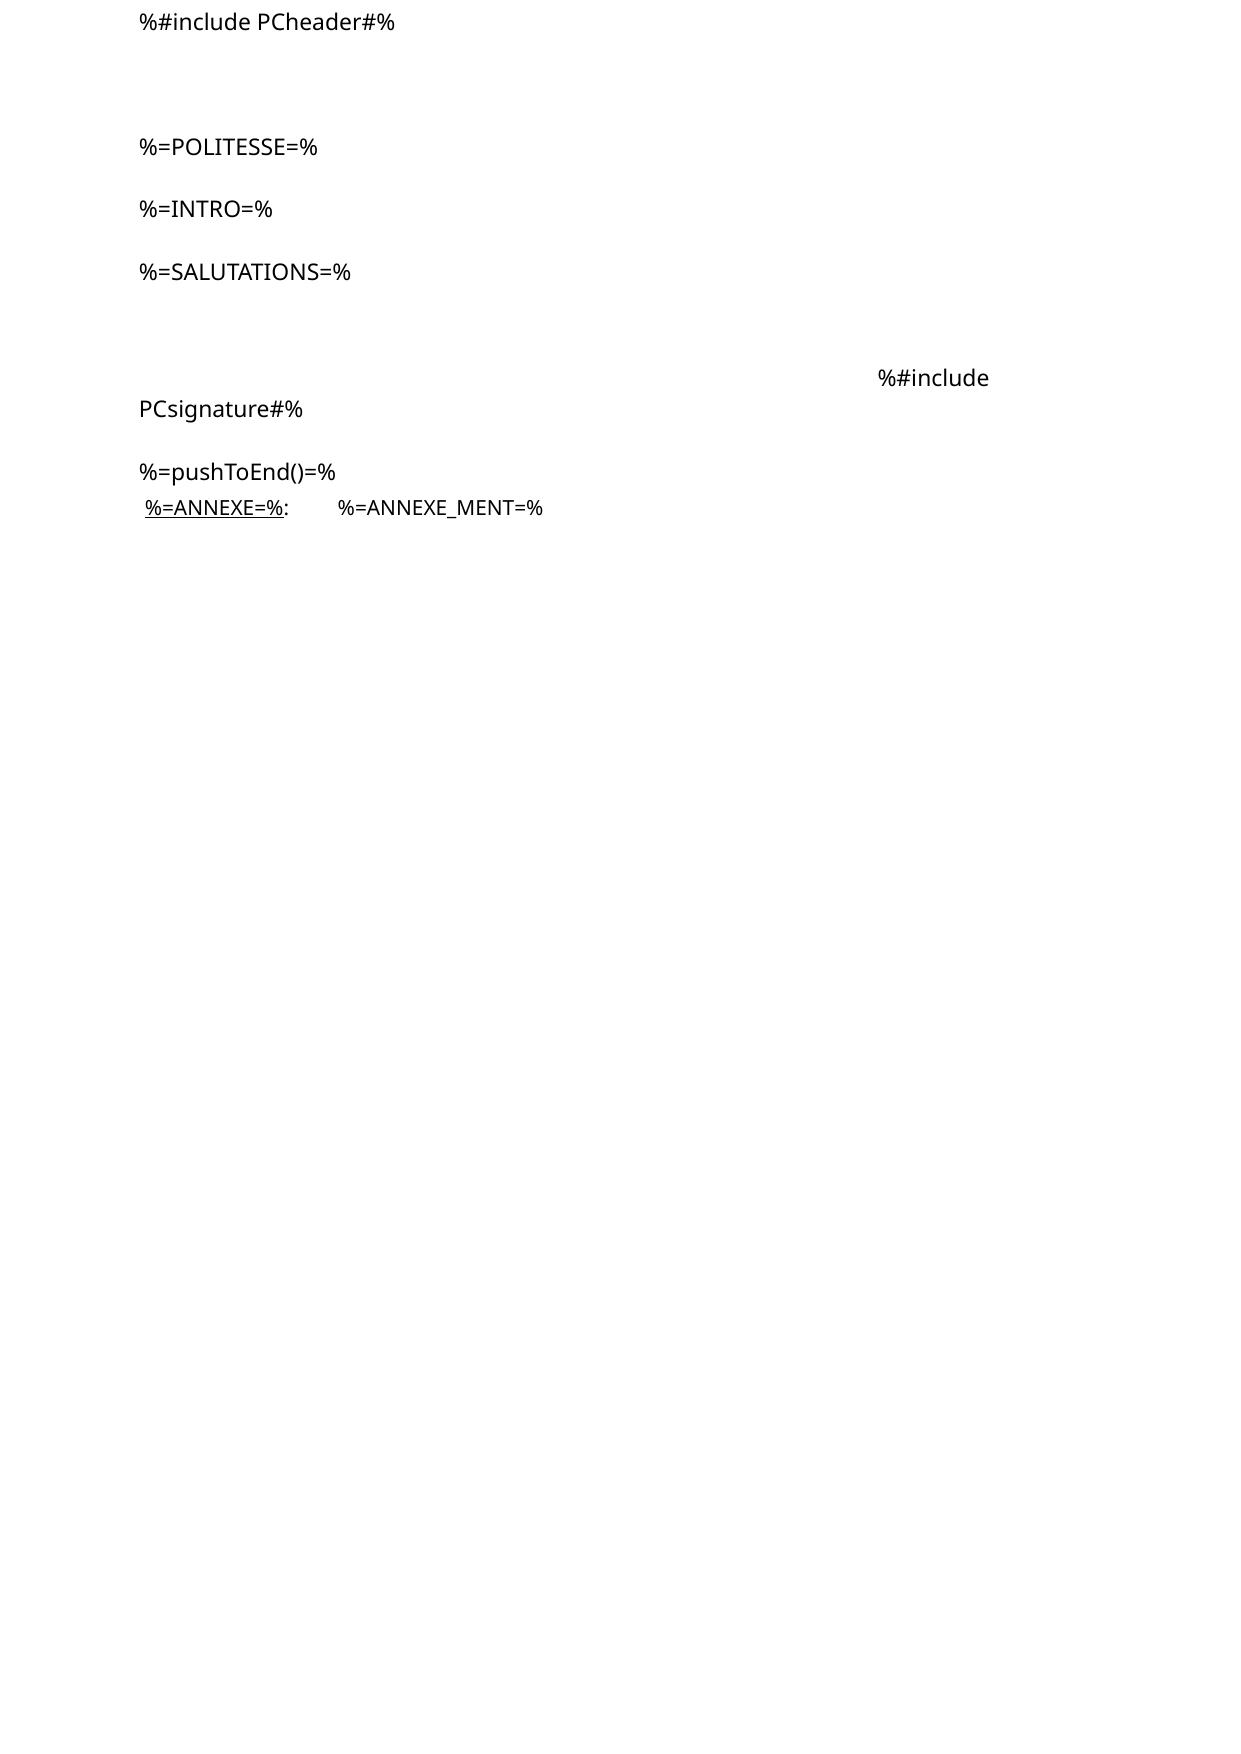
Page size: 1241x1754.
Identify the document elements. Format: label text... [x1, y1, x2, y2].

text %#include PCsignature#% [139, 362, 1123, 425]
table_header %=ANNEXE=%: [139, 487, 332, 527]
text %=pushToEnd()=% [139, 456, 1123, 487]
text %=POLITESSE=% [139, 131, 1123, 193]
text %=SALUTATIONS=% [139, 256, 1123, 287]
text %=INTRO=% [139, 193, 1123, 225]
table_header %=ANNEXE_MENT=% [332, 487, 1123, 527]
text %#include PCheader#% [139, 6, 1123, 37]
